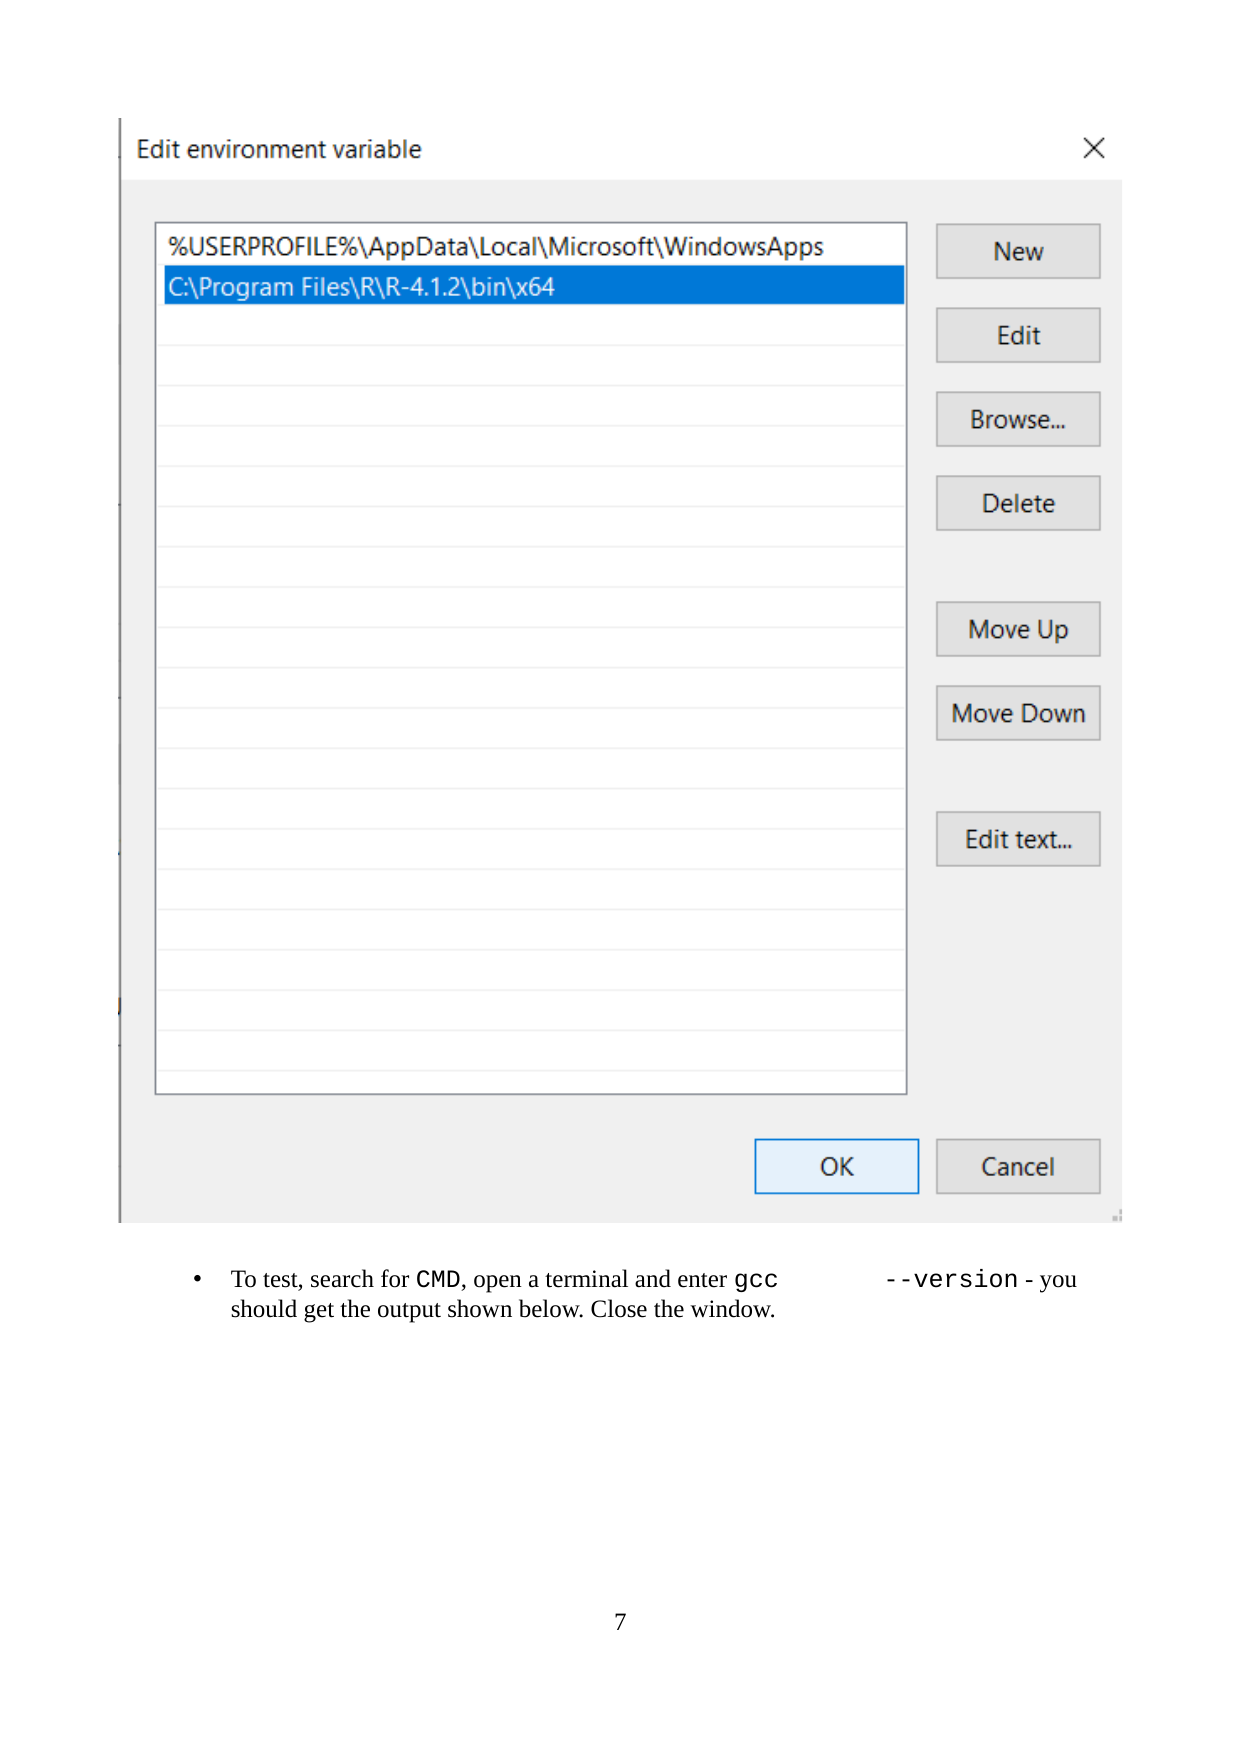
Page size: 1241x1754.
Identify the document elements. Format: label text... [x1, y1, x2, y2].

list To test, search for CMD, open a terminal and enter gcc --version - you should get the output shown below. Close the window. [193, 1264, 1122, 1323]
